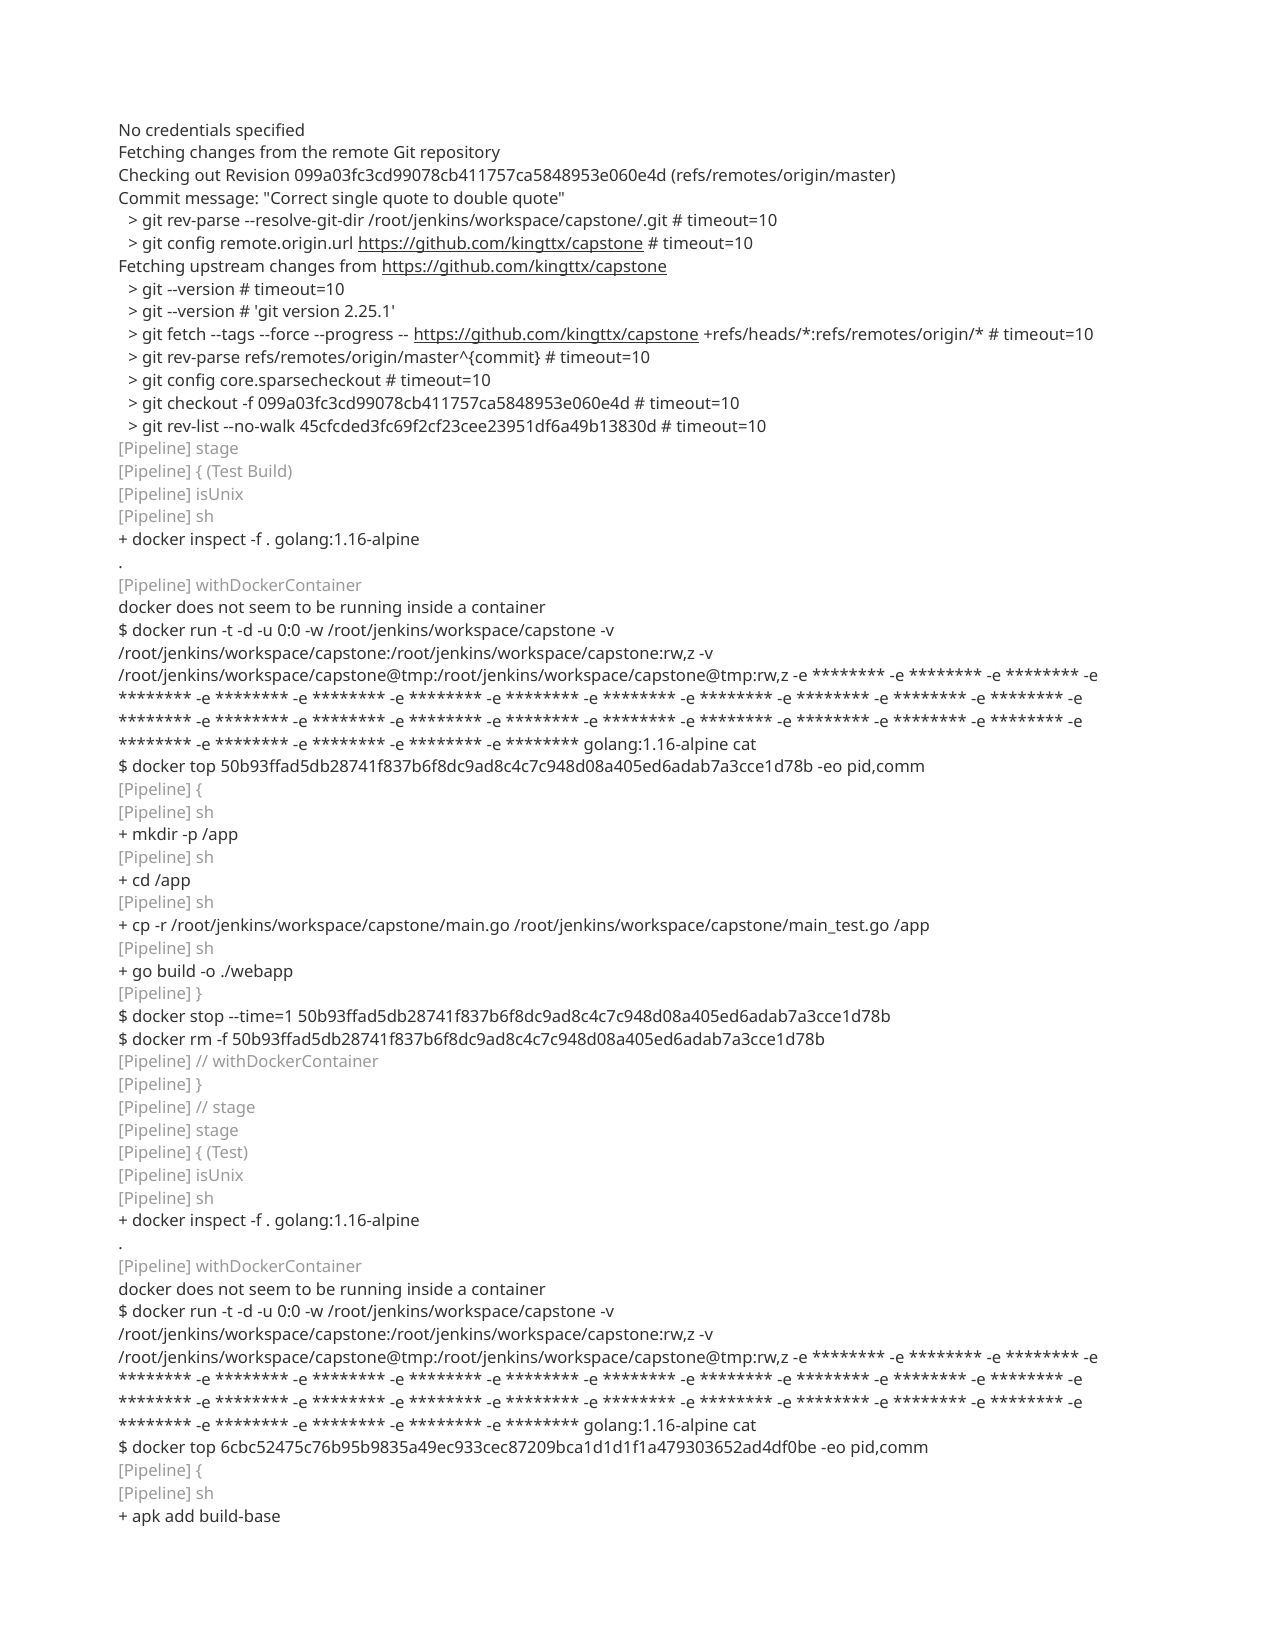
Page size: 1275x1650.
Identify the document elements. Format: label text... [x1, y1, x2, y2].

text [Pipeline] } [118, 982, 1157, 1005]
text [Pipeline] sh [118, 800, 1157, 823]
text [Pipeline] stage [118, 437, 1157, 460]
text + apk add build-base [118, 1504, 1157, 1527]
text + cp -r /root/jenkins/workspace/capstone/main.go /root/jenkins/workspace/capstone/main_test.go /app [118, 914, 1157, 937]
text Commit message: "Correct single quote to double quote" [118, 186, 1157, 209]
text > git rev-parse --resolve-git-dir /root/jenkins/workspace/capstone/.git # timeout=10 [118, 209, 1157, 232]
text [Pipeline] { [118, 778, 1157, 800]
text $ docker rm -f 50b93ffad5db28741f837b6f8dc9ad8c4c7c948d08a405ed6adab7a3cce1d78b [118, 1027, 1157, 1050]
text docker does not seem to be running inside a container [118, 1277, 1157, 1300]
text [Pipeline] isUnix [118, 482, 1157, 505]
text > git --version # timeout=10 [118, 277, 1157, 300]
text No credentials specified [118, 118, 1157, 141]
text [Pipeline] // withDockerContainer [118, 1050, 1157, 1073]
text [Pipeline] { [118, 1459, 1157, 1482]
text $ docker run -t -d -u 0:0 -w /root/jenkins/workspace/capstone -v /root/jenkins/workspace/capstone:/root/jenkins/workspace/capstone:rw,z -v /root/jenkins/workspace/capstone@tmp:/root/jenkins/workspace/capstone@tmp:rw,z -e ******** -e ******** -e ******** -e ******** -e ******** -e ******** -e ******** -e ******** -e ******** -e ******** -e ******** -e ******** -e ******** -e ******** -e ******** -e ******** -e ******** -e ******** -e ******** -e ******** -e ******** -e ******** -e ******** -e ******** -e ******** -e ******** -e ******** -e ******** golang:1.16-alpine cat [118, 1300, 1157, 1436]
text [Pipeline] withDockerContainer [118, 573, 1157, 596]
text [Pipeline] // stage [118, 1096, 1157, 1118]
text . [118, 1232, 1157, 1254]
text [Pipeline] } [118, 1073, 1157, 1096]
text [Pipeline] sh [118, 1482, 1157, 1504]
text > git checkout -f 099a03fc3cd99078cb411757ca5848953e060e4d # timeout=10 [118, 391, 1157, 414]
text [Pipeline] isUnix [118, 1164, 1157, 1186]
text $ docker top 6cbc52475c76b95b9835a49ec933cec87209bca1d1d1f1a479303652ad4df0be -eo pid,comm [118, 1436, 1157, 1459]
text $ docker stop --time=1 50b93ffad5db28741f837b6f8dc9ad8c4c7c948d08a405ed6adab7a3cce1d78b [118, 1005, 1157, 1027]
text . [118, 551, 1157, 573]
text [Pipeline] sh [118, 891, 1157, 914]
text Fetching changes from the remote Git repository [118, 141, 1157, 163]
text [Pipeline] withDockerContainer [118, 1254, 1157, 1277]
text [Pipeline] sh [118, 846, 1157, 868]
text Fetching upstream changes from https://github.com/kingttx/capstone [118, 254, 1157, 277]
text > git rev-list --no-walk 45cfcded3fc69f2cf23cee23951df6a49b13830d # timeout=10 [118, 414, 1157, 437]
text [Pipeline] { (Test) [118, 1141, 1157, 1164]
text [Pipeline] stage [118, 1118, 1157, 1141]
text [Pipeline] { (Test Build) [118, 460, 1157, 482]
text Checking out Revision 099a03fc3cd99078cb411757ca5848953e060e4d (refs/remotes/origin/master) [118, 163, 1157, 186]
text > git config remote.origin.url https://github.com/kingttx/capstone # timeout=10 [118, 232, 1157, 254]
text $ docker run -t -d -u 0:0 -w /root/jenkins/workspace/capstone -v /root/jenkins/workspace/capstone:/root/jenkins/workspace/capstone:rw,z -v /root/jenkins/workspace/capstone@tmp:/root/jenkins/workspace/capstone@tmp:rw,z -e ******** -e ******** -e ******** -e ******** -e ******** -e ******** -e ******** -e ******** -e ******** -e ******** -e ******** -e ******** -e ******** -e ******** -e ******** -e ******** -e ******** -e ******** -e ******** -e ******** -e ******** -e ******** -e ******** -e ******** -e ******** -e ******** -e ******** -e ******** golang:1.16-alpine cat [118, 619, 1157, 755]
text + go build -o ./webapp [118, 959, 1157, 982]
text + cd /app [118, 868, 1157, 891]
text > git --version # 'git version 2.25.1' [118, 300, 1157, 323]
text docker does not seem to be running inside a container [118, 596, 1157, 619]
text + docker inspect -f . golang:1.16-alpine [118, 1209, 1157, 1232]
text $ docker top 50b93ffad5db28741f837b6f8dc9ad8c4c7c948d08a405ed6adab7a3cce1d78b -eo pid,comm [118, 755, 1157, 778]
text > git config core.sparsecheckout # timeout=10 [118, 368, 1157, 391]
text [Pipeline] sh [118, 1186, 1157, 1209]
text + mkdir -p /app [118, 823, 1157, 846]
text + docker inspect -f . golang:1.16-alpine [118, 528, 1157, 551]
text > git rev-parse refs/remotes/origin/master^{commit} # timeout=10 [118, 346, 1157, 368]
text > git fetch --tags --force --progress -- https://github.com/kingttx/capstone +refs/heads/*:refs/remotes/origin/* # timeout=10 [118, 323, 1157, 346]
text [Pipeline] sh [118, 505, 1157, 528]
text [Pipeline] sh [118, 937, 1157, 959]
